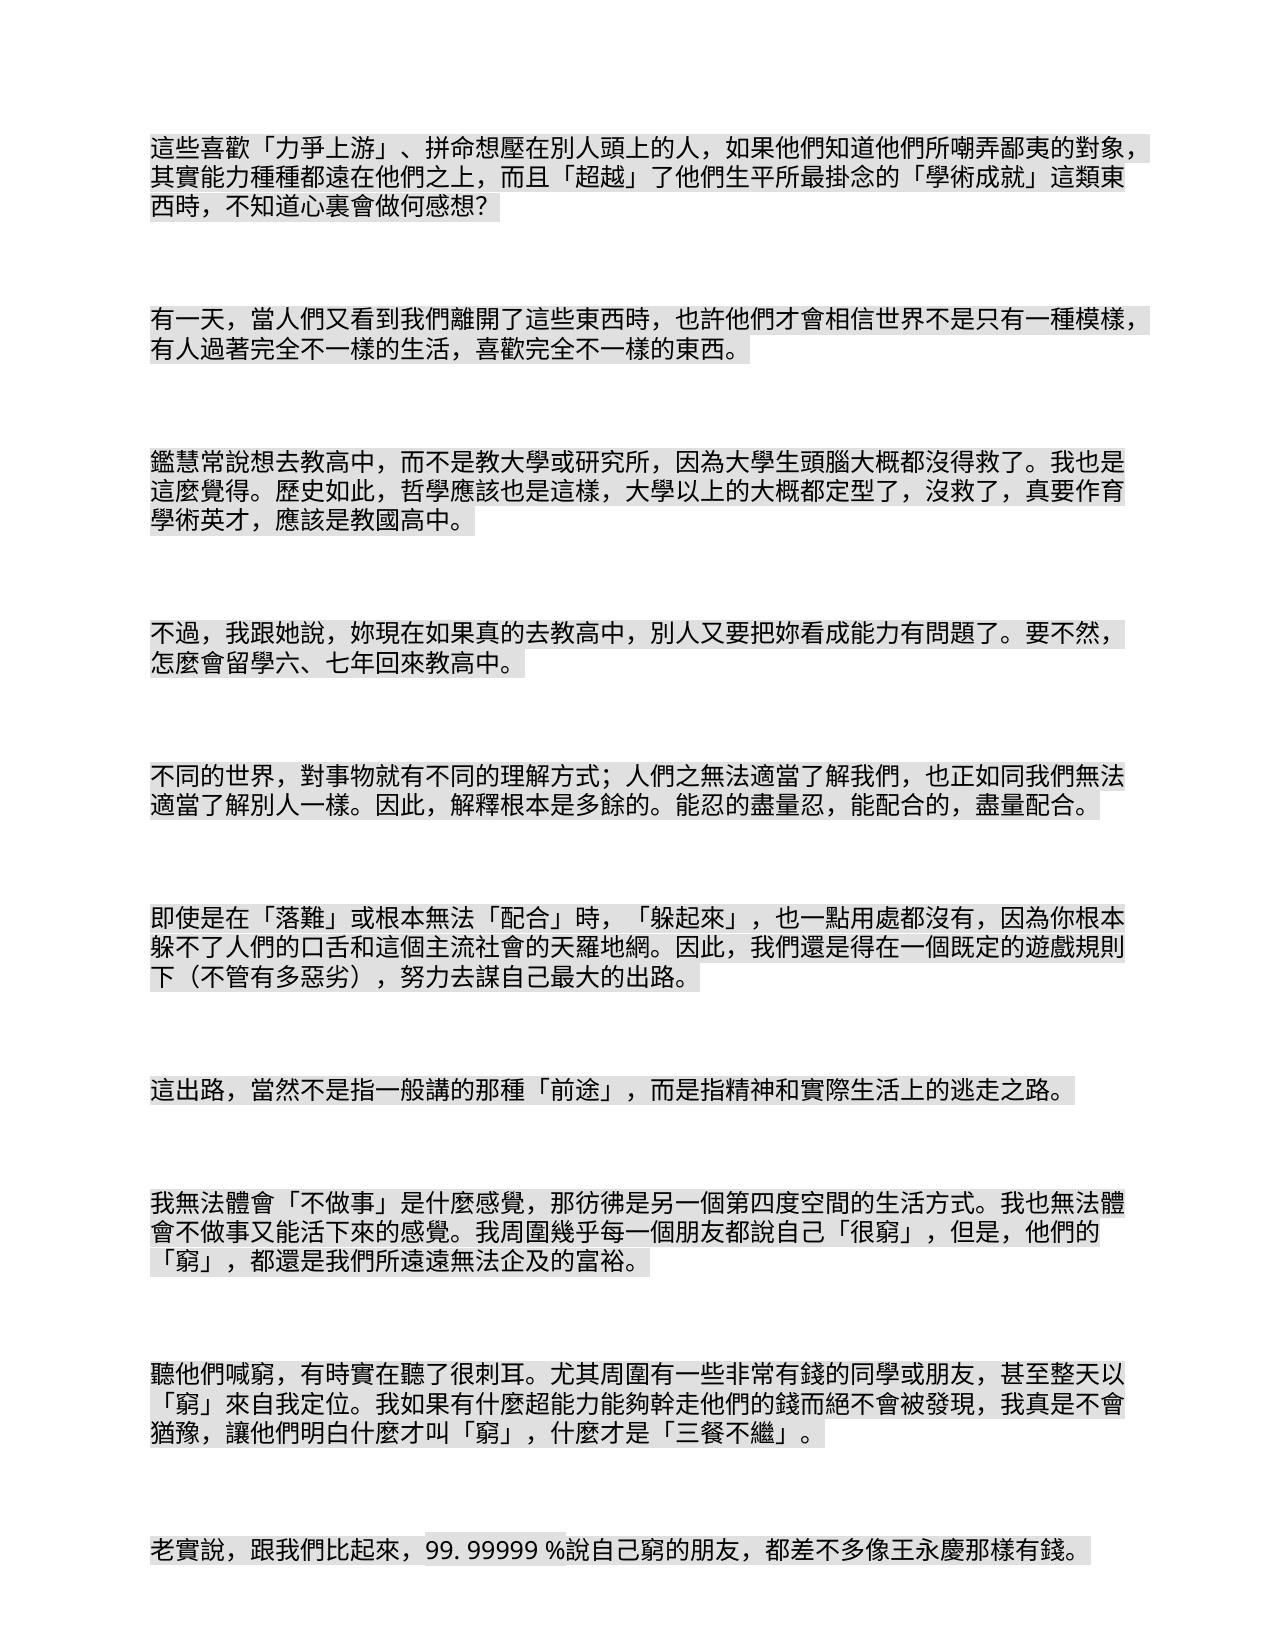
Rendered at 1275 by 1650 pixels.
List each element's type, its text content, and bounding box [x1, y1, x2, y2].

text 聽他們喊窮，有時實在聽了很刺耳。尤其周圍有一些非常有錢的同學或朋友，甚至整天以「窮」來自我定位。我如果有什麼超能力能夠幹走他們的錢而絕不會被發現，我真是不會猶豫，讓他們明白什麼才叫「窮」，什麼才是「三餐不繼」。 [150, 1361, 1125, 1448]
text 不過，我跟她說，妳現在如果真的去教高中，別人又要把妳看成能力有問題了。要不然，怎麼會留學六、七年回來教高中。 [150, 619, 1125, 678]
text 老實說，跟我們比起來，99. 99999 %說自己窮的朋友，都差不多像王永慶那樣有錢。 [150, 1532, 1125, 1566]
text 鑑慧常說想去教高中，而不是教大學或研究所，因為大學生頭腦大概都沒得救了。我也是這麼覺得。歷史如此，哲學應該也是這樣，大學以上的大概都定型了，沒救了，真要作育學術英才，應該是教國高中。 [150, 448, 1125, 536]
text 不同的世界，對事物就有不同的理解方式；人們之無法適當了解我們，也正如同我們無法適當了解別人一樣。因此，解釋根本是多餘的。能忍的盡量忍，能配合的，盡量配合。 [150, 762, 1125, 820]
text 我無法體會「不做事」是什麼感覺，那彷彿是另一個第四度空間的生活方式。我也無法體會不做事又能活下來的感覺。我周圍幾乎每一個朋友都說自己「很窮」，但是，他們的「窮」，都還是我們所遠遠無法企及的富裕。 [150, 1189, 1125, 1277]
text 有一天，當人們又看到我們離開了這些東西時，也許他們才會相信世界不是只有一種模樣，有人過著完全不一樣的生活，喜歡完全不一樣的東西。 [150, 306, 1125, 364]
text 即使是在「落難」或根本無法「配合」時，「躲起來」，也一點用處都沒有，因為你根本躲不了人們的口舌和這個主流社會的天羅地網。因此，我們還是得在一個既定的遊戲規則下（不管有多惡劣），努力去謀自己最大的出路。 [150, 904, 1125, 992]
text 這出路，當然不是指一般講的那種「前途」，而是指精神和實際生活上的逃走之路。 [150, 1076, 1125, 1105]
text 這些喜歡「力爭上游」、拼命想壓在別人頭上的人，如果他們知道他們所嘲弄鄙夷的對象，其實能力種種都遠在他們之上，而且「超越」了他們生平所最掛念的「學術成就」這類東西時，不知道心裏會做何感想？ [150, 134, 1125, 222]
